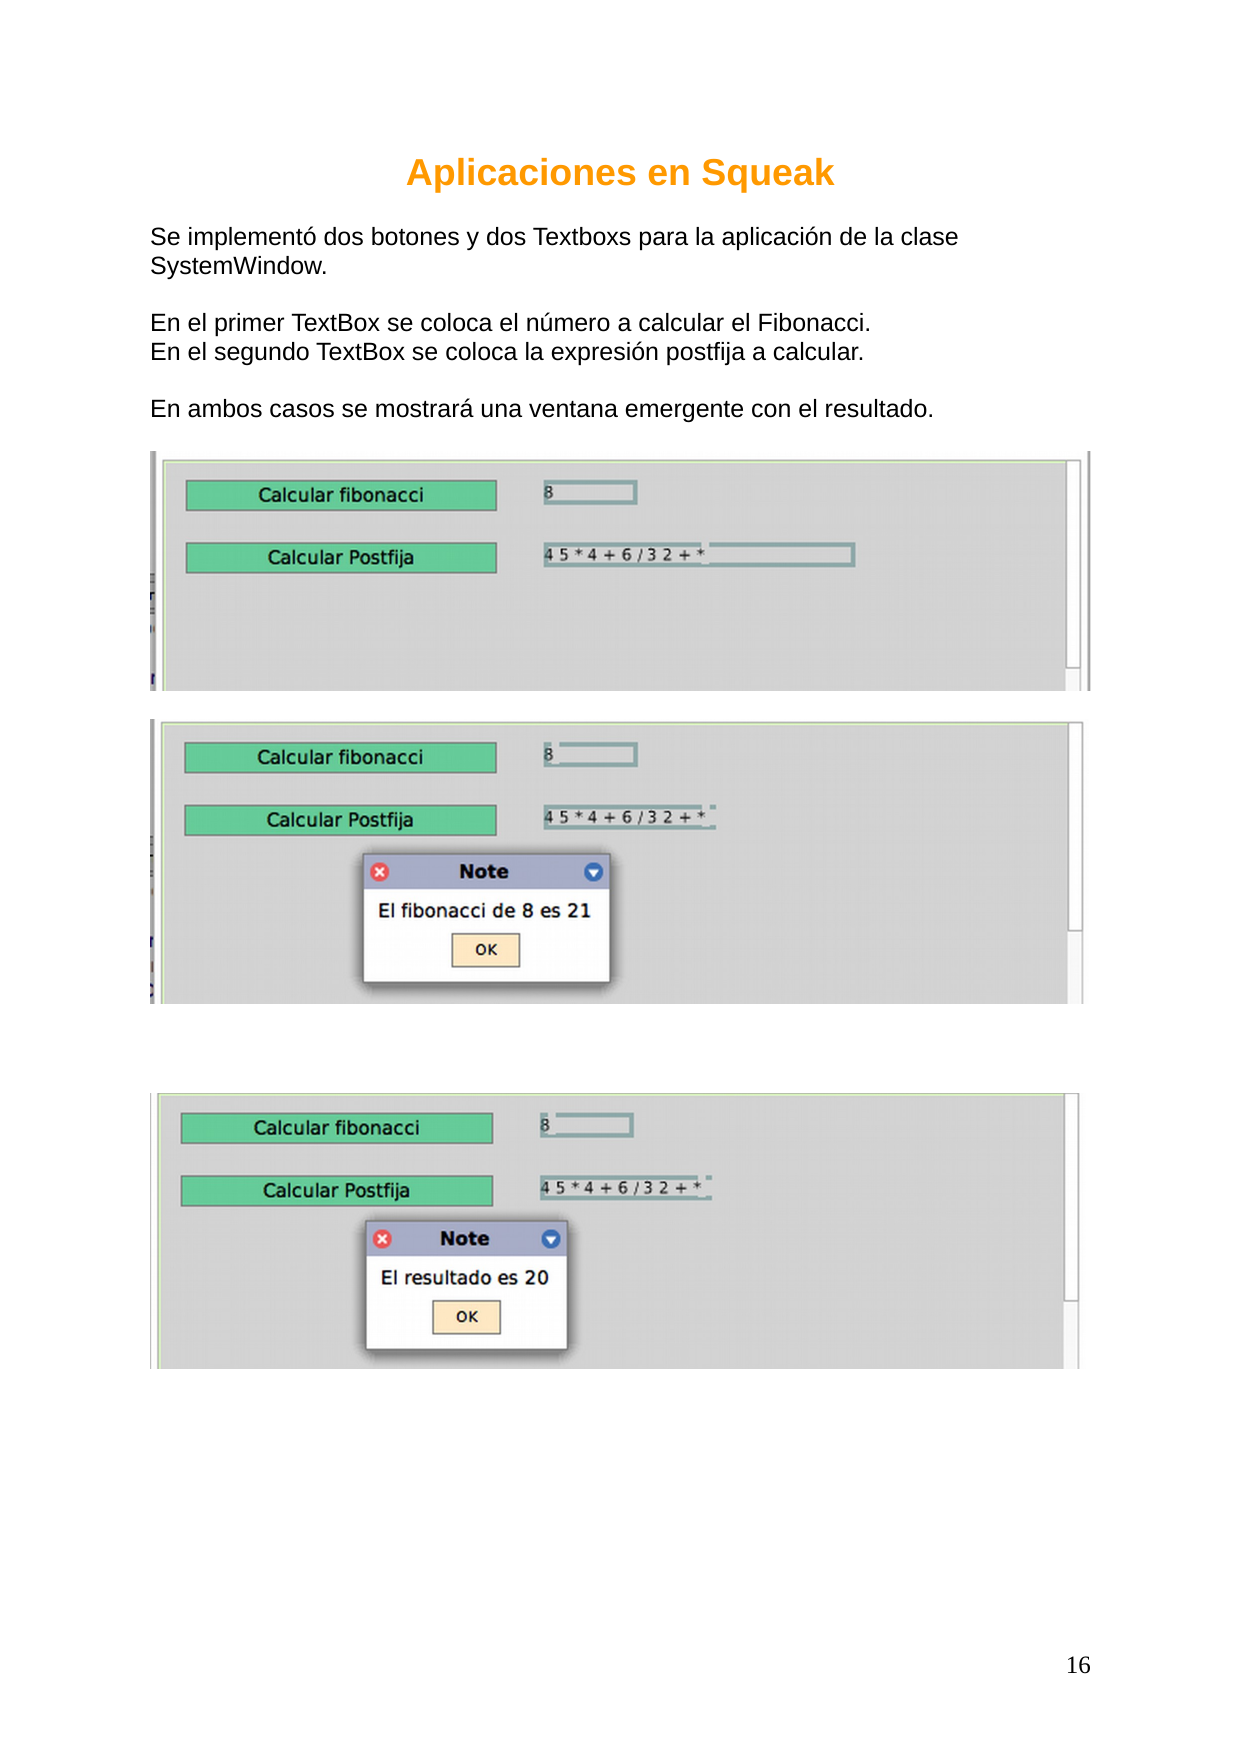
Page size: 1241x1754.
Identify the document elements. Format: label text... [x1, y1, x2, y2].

text Aplicaciones en Squeak [150, 150, 1091, 193]
picture [150, 719, 1089, 1004]
text Se implementó dos botones y dos Textboxs para la aplicación de la clase SystemWindow. [150, 222, 1091, 279]
picture [150, 1093, 1086, 1369]
text En el segundo TextBox se coloca la expresión postfija a calcular. [150, 337, 1091, 366]
picture [150, 451, 1091, 691]
text En ambos casos se mostrará una ventana emergente con el resultado. [150, 394, 1091, 423]
text En el primer TextBox se coloca el número a calcular el Fibonacci. [150, 308, 1091, 337]
